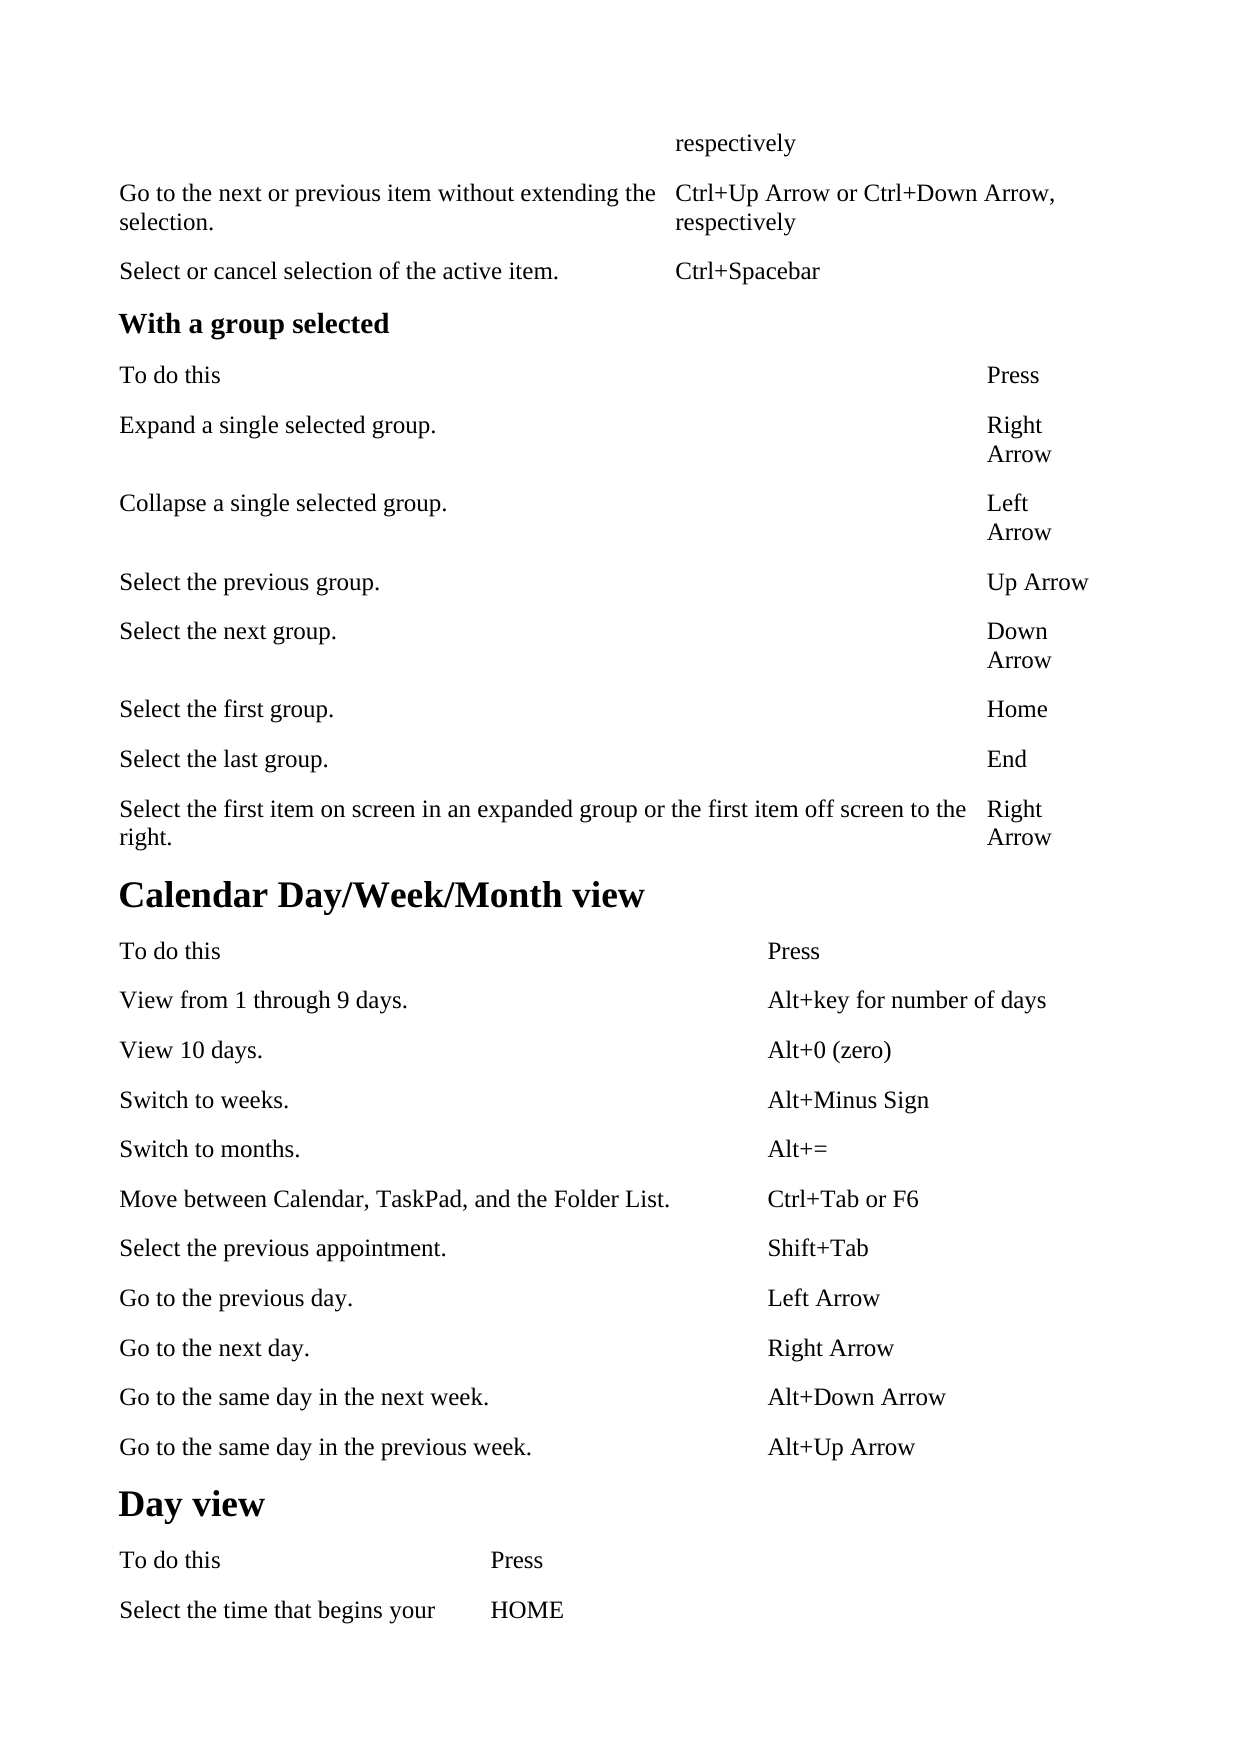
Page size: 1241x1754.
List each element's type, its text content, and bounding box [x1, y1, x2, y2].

table_cell HOME [489, 1585, 1093, 1634]
table_cell Select the previous group. [118, 556, 986, 606]
table_cell Go to the same day in the previous week. [118, 1421, 766, 1471]
table_cell Left Arrow [986, 478, 1093, 556]
table_cell [118, 118, 674, 168]
table_cell Ctrl+Spacebar [674, 246, 1093, 296]
table_cell Alt+key for number of days [766, 975, 1093, 1025]
table_cell Ctrl+Tab or F6 [766, 1174, 1093, 1223]
table_cell Ctrl+Up Arrow or Ctrl+Down Arrow, respectively [674, 168, 1093, 246]
table_header Press [489, 1535, 1093, 1584]
table_cell Go to the same day in the next week. [118, 1372, 766, 1421]
table_cell Select the first item on screen in an expanded group or the first item off screen to the right. [118, 783, 986, 862]
table_cell Home [986, 684, 1093, 734]
table_cell Select the next group. [118, 606, 986, 684]
table_cell Select or cancel selection of the active item. [118, 246, 674, 296]
table_header To do this [118, 1535, 489, 1584]
table_header Press [986, 350, 1093, 399]
table_cell Shift+Tab [766, 1223, 1093, 1273]
table_cell Go to the next or previous item without extending the selection. [118, 168, 674, 246]
table_cell respectively [674, 118, 1093, 168]
table_cell Switch to weeks. [118, 1074, 766, 1124]
table_cell Alt+Down Arrow [766, 1372, 1093, 1421]
table_cell Select the first group. [118, 684, 986, 734]
table_cell Down Arrow [986, 606, 1093, 684]
table_cell Right Arrow [986, 400, 1093, 478]
text With a group selected [118, 306, 1122, 339]
table_cell Up Arrow [986, 556, 1093, 606]
table_cell Left Arrow [766, 1273, 1093, 1322]
table_header To do this [118, 350, 986, 399]
table_cell Expand a single selected group. [118, 400, 986, 478]
table_header To do this [118, 926, 766, 975]
table_cell End [986, 734, 1093, 783]
table_cell Right Arrow [986, 783, 1093, 862]
table_cell Alt+Up Arrow [766, 1421, 1093, 1471]
table_header Press [766, 926, 1093, 975]
table_cell Switch to months. [118, 1124, 766, 1173]
text Calendar Day/Week/Month view [118, 872, 1122, 915]
text Day view [118, 1481, 1122, 1524]
table_cell Alt+Minus Sign [766, 1074, 1093, 1124]
table_cell Select the last group. [118, 734, 986, 783]
table_cell Select the previous appointment. [118, 1223, 766, 1273]
table_cell Collapse a single selected group. [118, 478, 986, 556]
table_cell Alt+0 (zero) [766, 1025, 1093, 1074]
table_cell View from 1 through 9 days. [118, 975, 766, 1025]
table_cell Move between Calendar, TaskPad, and the Folder List. [118, 1174, 766, 1223]
table_cell Go to the previous day. [118, 1273, 766, 1322]
table_cell Right Arrow [766, 1322, 1093, 1372]
table_cell Alt+= [766, 1124, 1093, 1173]
table_cell Go to the next day. [118, 1322, 766, 1372]
table_cell Select the time that begins your [118, 1585, 489, 1634]
table_cell View 10 days. [118, 1025, 766, 1074]
